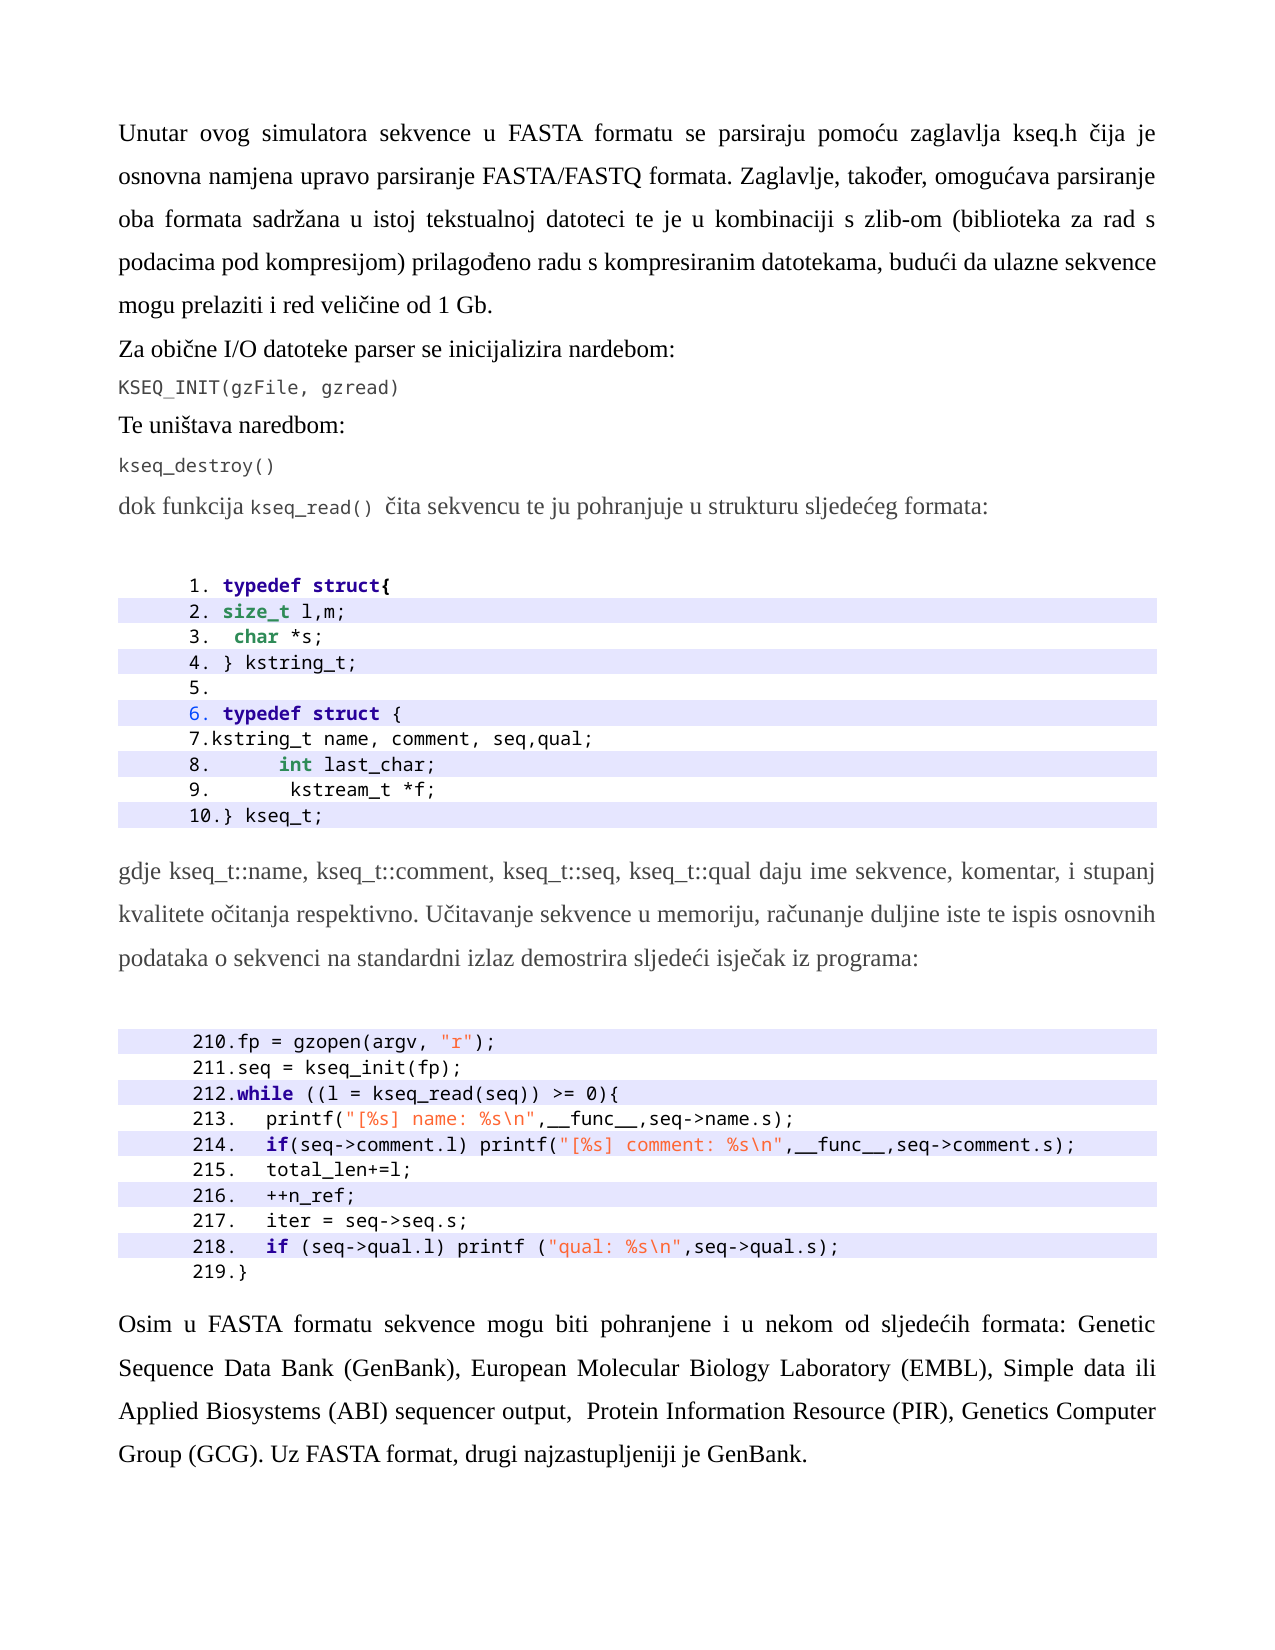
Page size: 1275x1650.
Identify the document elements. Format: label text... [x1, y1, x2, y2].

list } kseq_t; [118, 802, 1157, 828]
text 218. if (seq->qual.l) printf ("qual: %s\n",seq->qual.s); [118, 1233, 1157, 1258]
text 214. if(seq->comment.l) printf("[%s] comment: %s\n",__func__,seq->comment.s); [118, 1131, 1157, 1156]
list int last_char; [118, 751, 1157, 777]
list size_t l,m; [118, 598, 1157, 623]
text 217. iter = seq->seq.s; [118, 1207, 1157, 1233]
list typedef struct { [118, 700, 1157, 726]
list kstring_t name, comment, seq,qual; [118, 726, 1157, 751]
text 211.seq = kseq_init(fp); [118, 1054, 1157, 1080]
text Osim u FASTA formatu sekvence mogu biti pohranjene i u nekom od sljedećih formata: Genetic Sequence Data Bank (GenBank), European Molecular Biology Laboratory (EMBL), Simple data ili Applied Biosystems (ABI) sequencer output, Protein Information Resource (PIR), Genetics Computer Group (GCG). Uz FASTA format, drugi najzastupljeniji je GenBank. [118, 1309, 1157, 1468]
text 219.} [118, 1258, 1157, 1284]
list char *s; [118, 623, 1157, 649]
text 210.fp = gzopen(argv, "r"); [118, 1029, 1157, 1054]
text 215. total_len+=l; [118, 1156, 1157, 1182]
text 213. printf("[%s] name: %s\n",__func__,seq->name.s); [118, 1105, 1157, 1131]
list typedef struct{ [118, 572, 1157, 598]
list kstream_t *f; [118, 777, 1157, 802]
text 212.while ((l = kseq_read(seq)) >= 0){ [118, 1080, 1157, 1105]
text Unutar ovog simulatora sekvence u FASTA formatu se parsiraju pomoću zaglavlja kseq.h čija je osnovna namjena upravo parsiranje FASTA/FASTQ formata. Zaglavlje, također, omogućava parsiranje oba formata sadržana u istoj tekstualnoj datoteci te je u kombinaciji s zlib-om (biblioteka za rad s podacima pod kompresijom) prilagođeno radu s kompresiranim datotekama, budući da ulazne sekvence mogu prelaziti i red veličine od 1 Gb. [118, 118, 1157, 319]
text Za obične I/O datoteke parser se inicijalizira nardebom: [118, 334, 1157, 362]
text dok funkcija kseq_read() čita sekvencu te ju pohranjuje u strukturu sljedećeg formata: [118, 491, 1157, 520]
list } kstring_t; [118, 649, 1157, 674]
text gdje kseq_t::name, kseq_t::comment, kseq_t::seq, kseq_t::qual daju ime sekvence, komentar, i stupanj kvalitete očitanja respektivno. Učitavanje sekvence u memoriju, računanje duljine iste te ispis osnovnih podataka o sekvenci na standardni izlaz demostrira sljedeći isječak iz programa: [118, 856, 1157, 971]
text KSEQ_INIT(gzFile, gzread) [118, 377, 1157, 399]
text Te uništava naredbom: [118, 410, 1157, 438]
text kseq_destroy() [118, 453, 1157, 478]
text 216. ++n_ref; [118, 1182, 1157, 1207]
